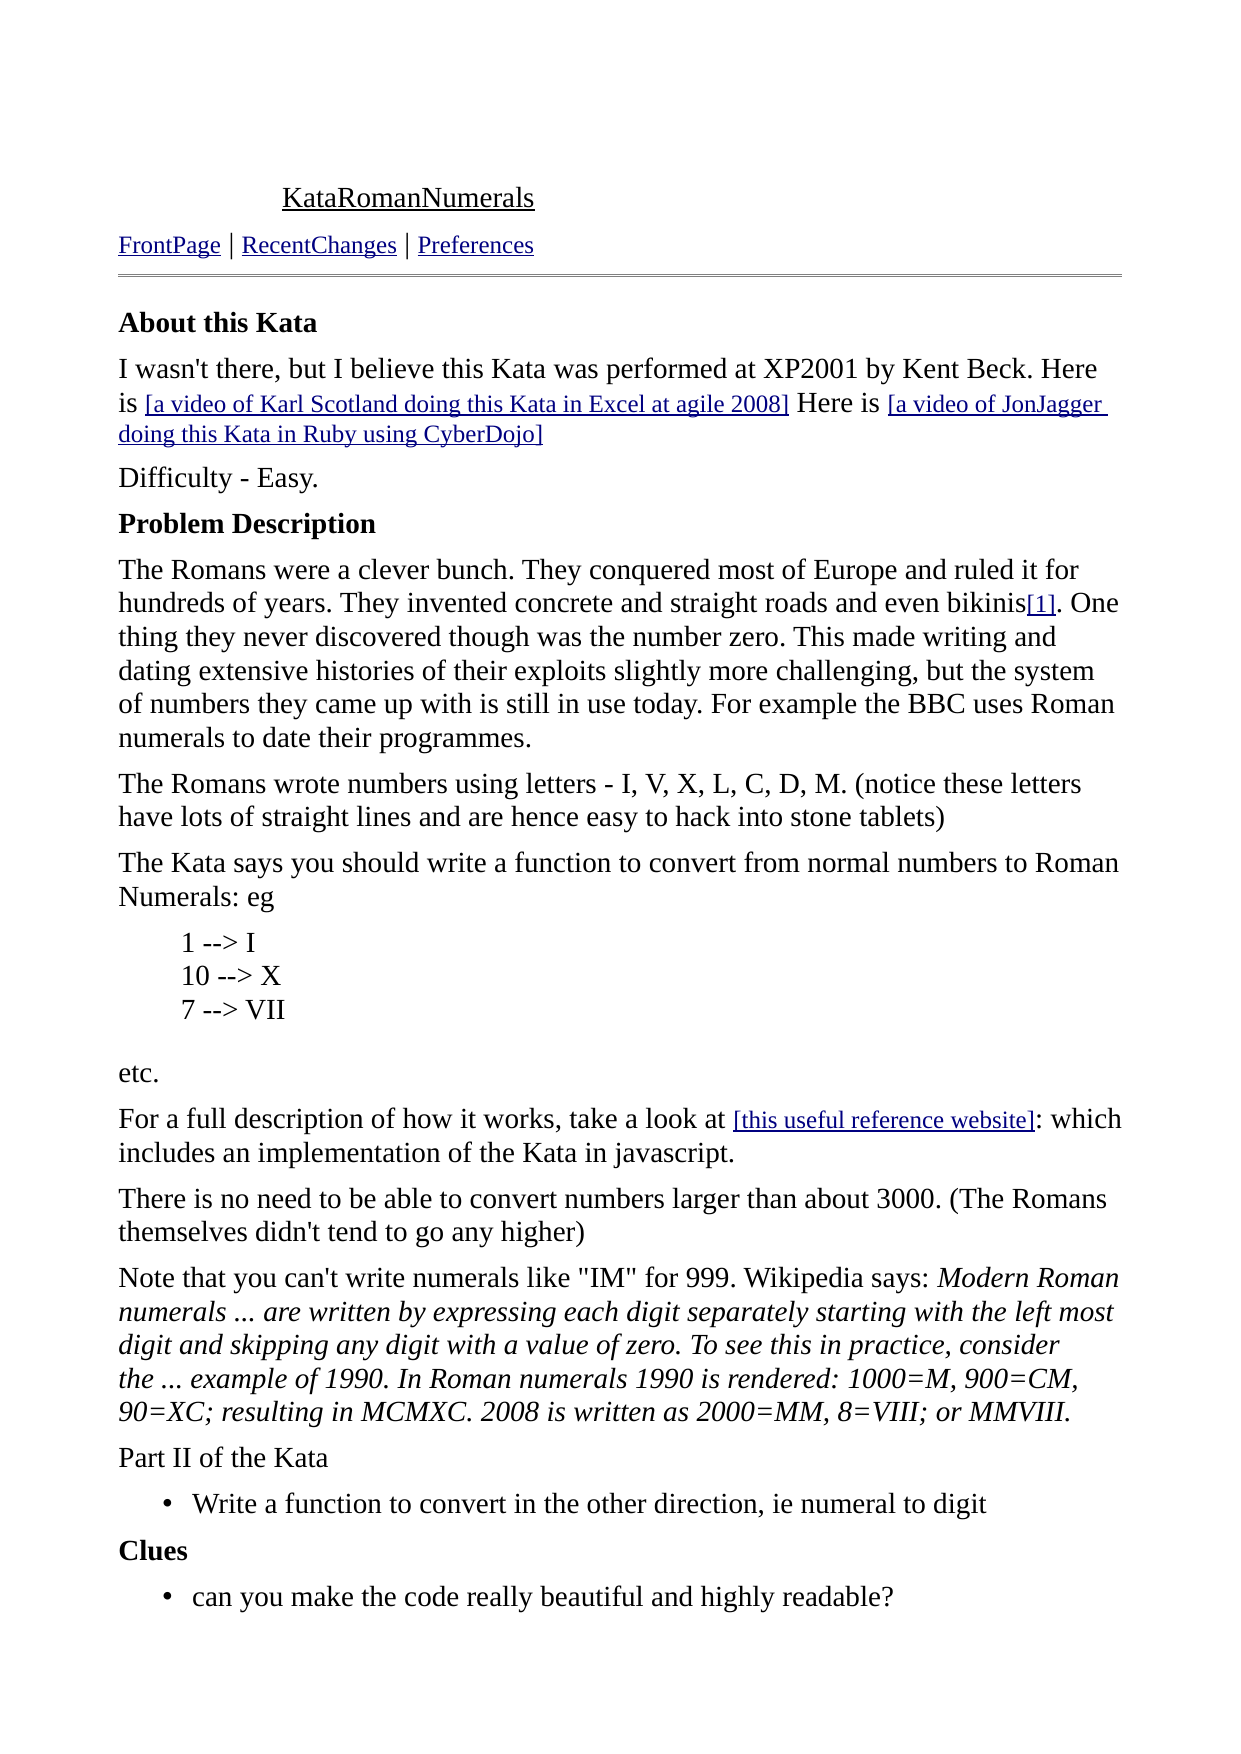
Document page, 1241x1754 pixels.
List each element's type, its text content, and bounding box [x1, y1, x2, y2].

text The Kata says you should write a function to convert from normal numbers to Roman Numerals: eg [118, 845, 1122, 912]
list Write a function to convert in the other direction, ie numeral to digit [162, 1487, 1122, 1520]
text There is no need to be able to convert numbers larger than about 3000. (The Romans themselves didn't tend to go any higher) [118, 1181, 1122, 1248]
text Difficulty - Easy. [118, 460, 1122, 493]
text The Romans wrote numbers using letters - I, V, X, L, C, D, M. (notice these letters have lots of straight lines and are hence easy to hack into stone tablets) [118, 766, 1122, 833]
text For a full description of how it works, take a look at [this useful reference website]: which includes an implementation of the Kata in javascript. [118, 1101, 1122, 1168]
text Note that you can't write numerals like "IM" for 999. Wikipedia says: Modern Roman numerals ... are written by expressing each digit separately starting with the left most digit and skipping any digit with a value of zero. To see this in practice, consider the ... example of 1990. In Roman numerals 1990 is rendered: 1000=M, 900=CM, 90=XC; resulting in MCMXC. 2008 is written as 2000=MM, 8=VIII; or MMVIII. [118, 1260, 1122, 1428]
text The Romans were a clever bunch. They conquered most of Europe and ruled it for hundreds of years. They invented concrete and straight roads and even bikinis[1]. One thing they never discovered though was the number zero. This made writing and dating extensive histories of their exploits slightly more challenging, but the system of numbers they came up with is still in use today. For example the BBC uses Roman numerals to date their programmes. [118, 552, 1122, 753]
text Part II of the Kata [118, 1441, 1122, 1474]
text 7 --> VII [118, 992, 1122, 1026]
list can you make the code really beautiful and highly readable? [162, 1579, 1122, 1612]
subtitle KataRomanNumerals [118, 143, 1122, 213]
text 1 --> I [118, 925, 1122, 958]
text etc. [118, 1055, 1122, 1089]
text Problem Description [118, 506, 1122, 539]
text I wasn't there, but I believe this Kata was performed at XP2001 by Kent Beck. Here is [a video of Karl Scotland doing this Kata in Excel at agile 2008] Here is [a video of JonJagger doing this Kata in Ruby using CyberDojo] [118, 352, 1122, 447]
text 10 --> X [118, 958, 1122, 992]
text About this Kata [118, 306, 1122, 339]
text FrontPage | RecentChanges | Preferences [118, 226, 1122, 259]
text Clues [118, 1533, 1122, 1566]
